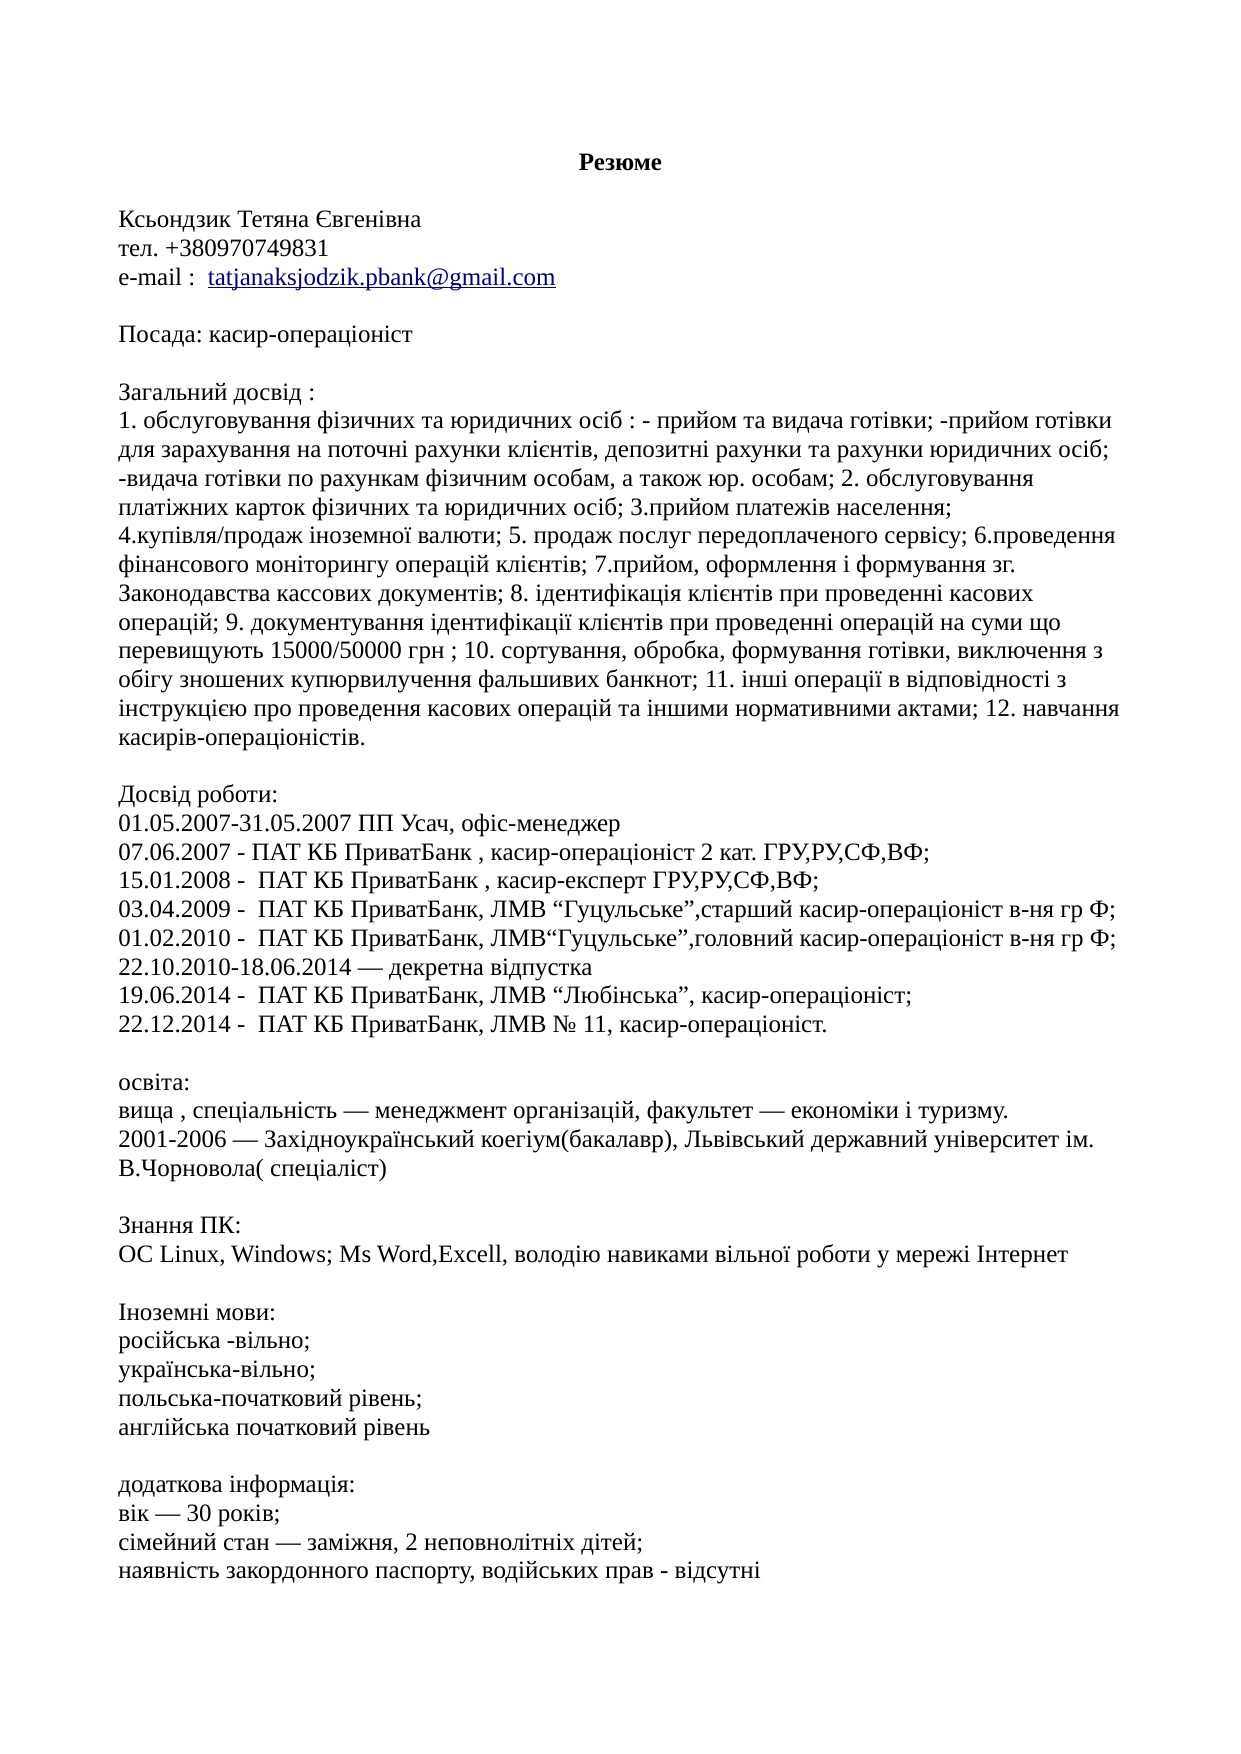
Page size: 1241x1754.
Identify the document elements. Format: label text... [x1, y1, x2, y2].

text 22.10.2010-18.06.2014 — декретна відпустка [118, 952, 1122, 981]
text 01.02.2010 - ПАТ КБ ПриватБанк, ЛМВ“Гуцульське”,головний касир-операціоніст в-ня гр Ф; [118, 923, 1122, 952]
text Загальний досвід : [118, 377, 1122, 406]
text Іноземні мови: [118, 1297, 1122, 1326]
text освіта: [118, 1067, 1122, 1096]
text 2001-2006 — Західноукраїнський коегіум(бакалавр), Львівський державний університет ім. В.Чорновола( спеціаліст) [118, 1124, 1122, 1182]
text ОС Linux, Windows; Ms Word,Excell, володію навиками вільної роботи у мережі Інтернет [118, 1239, 1122, 1268]
text Посада: касир-операціоніст [118, 319, 1122, 348]
text 07.06.2007 - ПАТ КБ ПриватБанк , касир-операціоніст 2 кат. ГРУ,РУ,СФ,ВФ; [118, 837, 1122, 866]
text Знання ПК: [118, 1211, 1122, 1239]
text вища , спеціальність — менеджмент організацій, факультет — економіки і туризму. [118, 1096, 1122, 1124]
text Ксьондзик Тетяна Євгенівна [118, 204, 1122, 233]
text 03.04.2009 - ПАТ КБ ПриватБанк, ЛМВ “Гуцульське”,старший касир-операціоніст в-ня гр Ф; [118, 894, 1122, 923]
text 01.05.2007-31.05.2007 ПП Усач, офіс-менеджер [118, 808, 1122, 837]
text українська-вільно; [118, 1354, 1122, 1383]
text російська -вільно; [118, 1326, 1122, 1354]
text 19.06.2014 - ПАТ КБ ПриватБанк, ЛМВ “Любінська”, касир-операціоніст; [118, 981, 1122, 1009]
text e-mail : tatjanaksjodzik.pbank@gmail.com [118, 262, 1122, 291]
text додаткова інформація: [118, 1469, 1122, 1498]
text наявність закордонного паспорту, водійських прав - відсутні [118, 1556, 1122, 1584]
text вік — 30 років; [118, 1498, 1122, 1527]
text Резюме [118, 147, 1122, 176]
text тел. +380970749831 [118, 233, 1122, 262]
text сімейний стан — заміжня, 2 неповнолітніх дітей; [118, 1527, 1122, 1556]
text Досвід роботи: [118, 779, 1122, 808]
text польська-початковий рівень; [118, 1383, 1122, 1412]
text 15.01.2008 - ПАТ КБ ПриватБанк , касир-експерт ГРУ,РУ,СФ,ВФ; [118, 866, 1122, 894]
text 22.12.2014 - ПАТ КБ ПриватБанк, ЛМВ № 11, касир-операціоніст. [118, 1009, 1122, 1038]
text англійська початковий рівень [118, 1412, 1122, 1441]
text 1. обслуговування фізичних та юридичних осіб : - прийом та видача готівки; -прийом готівки для зарахування на поточні рахунки клієнтів, депозитні рахунки та рахунки юридичних осіб; -видача готівки по рахункам фізичним особам, а також юр. особам; 2. обслуговування платіжних карток фізичних та юридичних осіб; 3.прийом платежів населення; 4.купівля/продаж іноземної валюти; 5. продаж послуг передоплаченого сервісу; 6.проведення фінансового моніторингу операцій клієнтів; 7.прийом, оформлення і формування зг. Законодавства кассових документів; 8. ідентифікація клієнтів при проведенні касових операцій; 9. документування ідентифікації клієнтів при проведенні операцій на суми що перевищують 15000/50000 грн ; 10. сортування, обробка, формування готівки, виключення з обігу зношених купюрвилучення фальшивих банкнот; 11. інші операції в відповідності з інструкцією про проведення касових операцій та іншими нормативними актами; 12. навчання касирів-операціоністів. [118, 406, 1122, 751]
